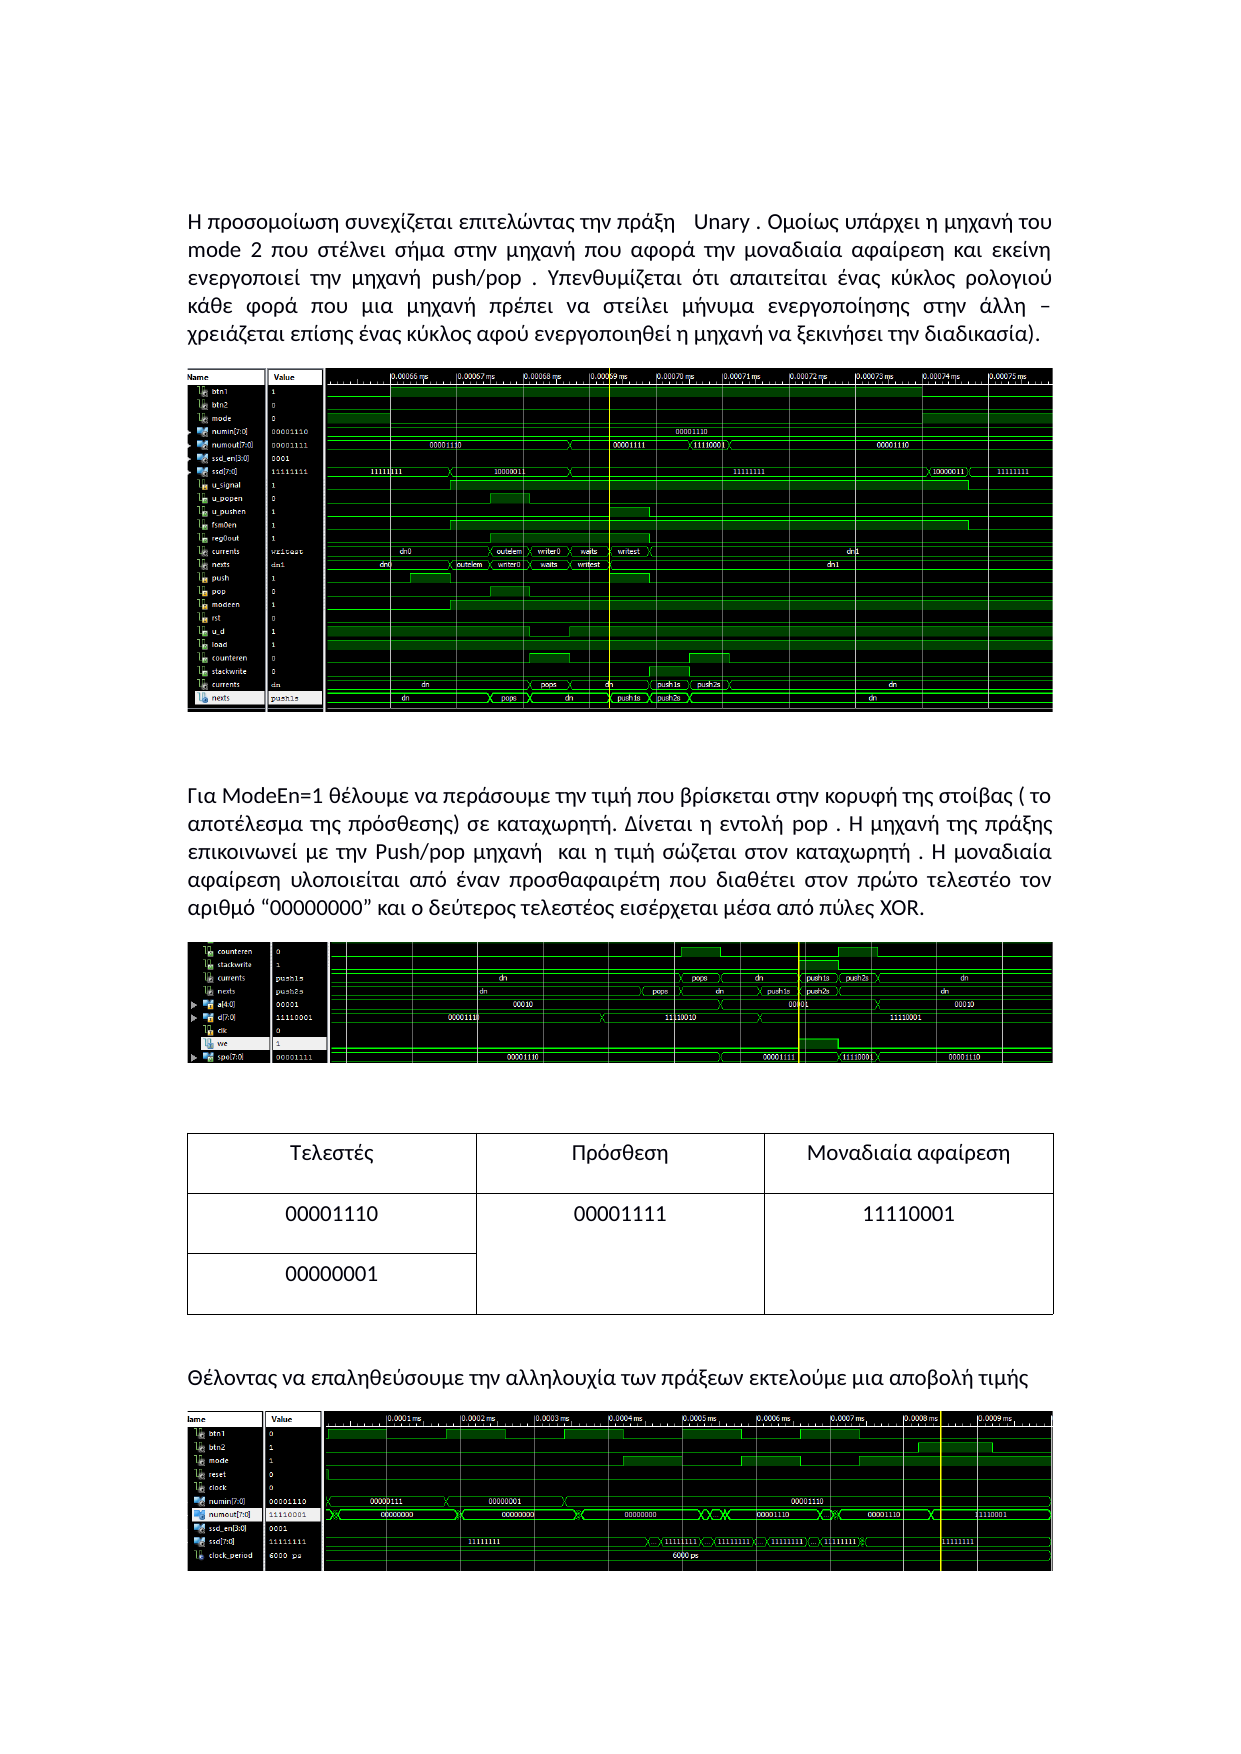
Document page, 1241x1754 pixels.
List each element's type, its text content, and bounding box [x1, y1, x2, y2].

text Θέλοντας να επαληθεύσουμε την αλληλουχία των πράξεων εκτελούμε μια αποβολή τιμής [187, 1363, 1053, 1391]
picture [187, 1411, 1053, 1571]
table_cell 00000001 [188, 1254, 476, 1314]
table_header Πρόσθεση [477, 1134, 764, 1193]
table_cell 00001110 [188, 1194, 476, 1253]
table_cell 00001111 [477, 1194, 764, 1314]
picture [187, 368, 1053, 712]
text Για ModeEn=1 θέλουμε να περάσουμε την τιμή που βρίσκεται στην κορυφή της στοίβας ( το αποτέλεσμα της πρόσθεσης) σε καταχωρητή. Δίνεται η εντολή pop . Η μηχανή της πράξης επικοινωνεί με την Push/pop μηχανή και η τιμή σώζεται στον καταχωρητή . Η μοναδιαία αφαίρεση υλοποιείται από έναν προσθαφαιρέτη που διαθέτει στον πρώτο τελεστέο τον αριθμό “00000000” και ο δεύτερος τελεστέος εισέρχεται μέσα από πύλες XOR. [187, 781, 1053, 921]
table_header Τελεστές [188, 1134, 476, 1193]
table_header Μοναδιαία αφαίρεση [765, 1134, 1053, 1193]
table_cell 11110001 [765, 1194, 1053, 1314]
picture [187, 942, 1053, 1063]
text Η προσομοίωση συνεχίζεται επιτελώντας την πράξη Unary . Ομοίως υπάρχει η μηχανή του mode 2 που στέλνει σήμα στην μηχανή που αφορά την μοναδιαία αφαίρεση και εκείνη ενεργοποιεί την μηχανή push/pop . Υπενθυμίζεται ότι απαιτείται ένας κύκλος ρολογιού κάθε φορά που μια μηχανή πρέπει να στείλει μήνυμα ενεργοποίησης στην άλλη – χρειάζεται επίσης ένας κύκλος αφού ενεργοποιηθεί η μηχανή να ξεκινήσει την διαδικασία). [187, 207, 1053, 348]
